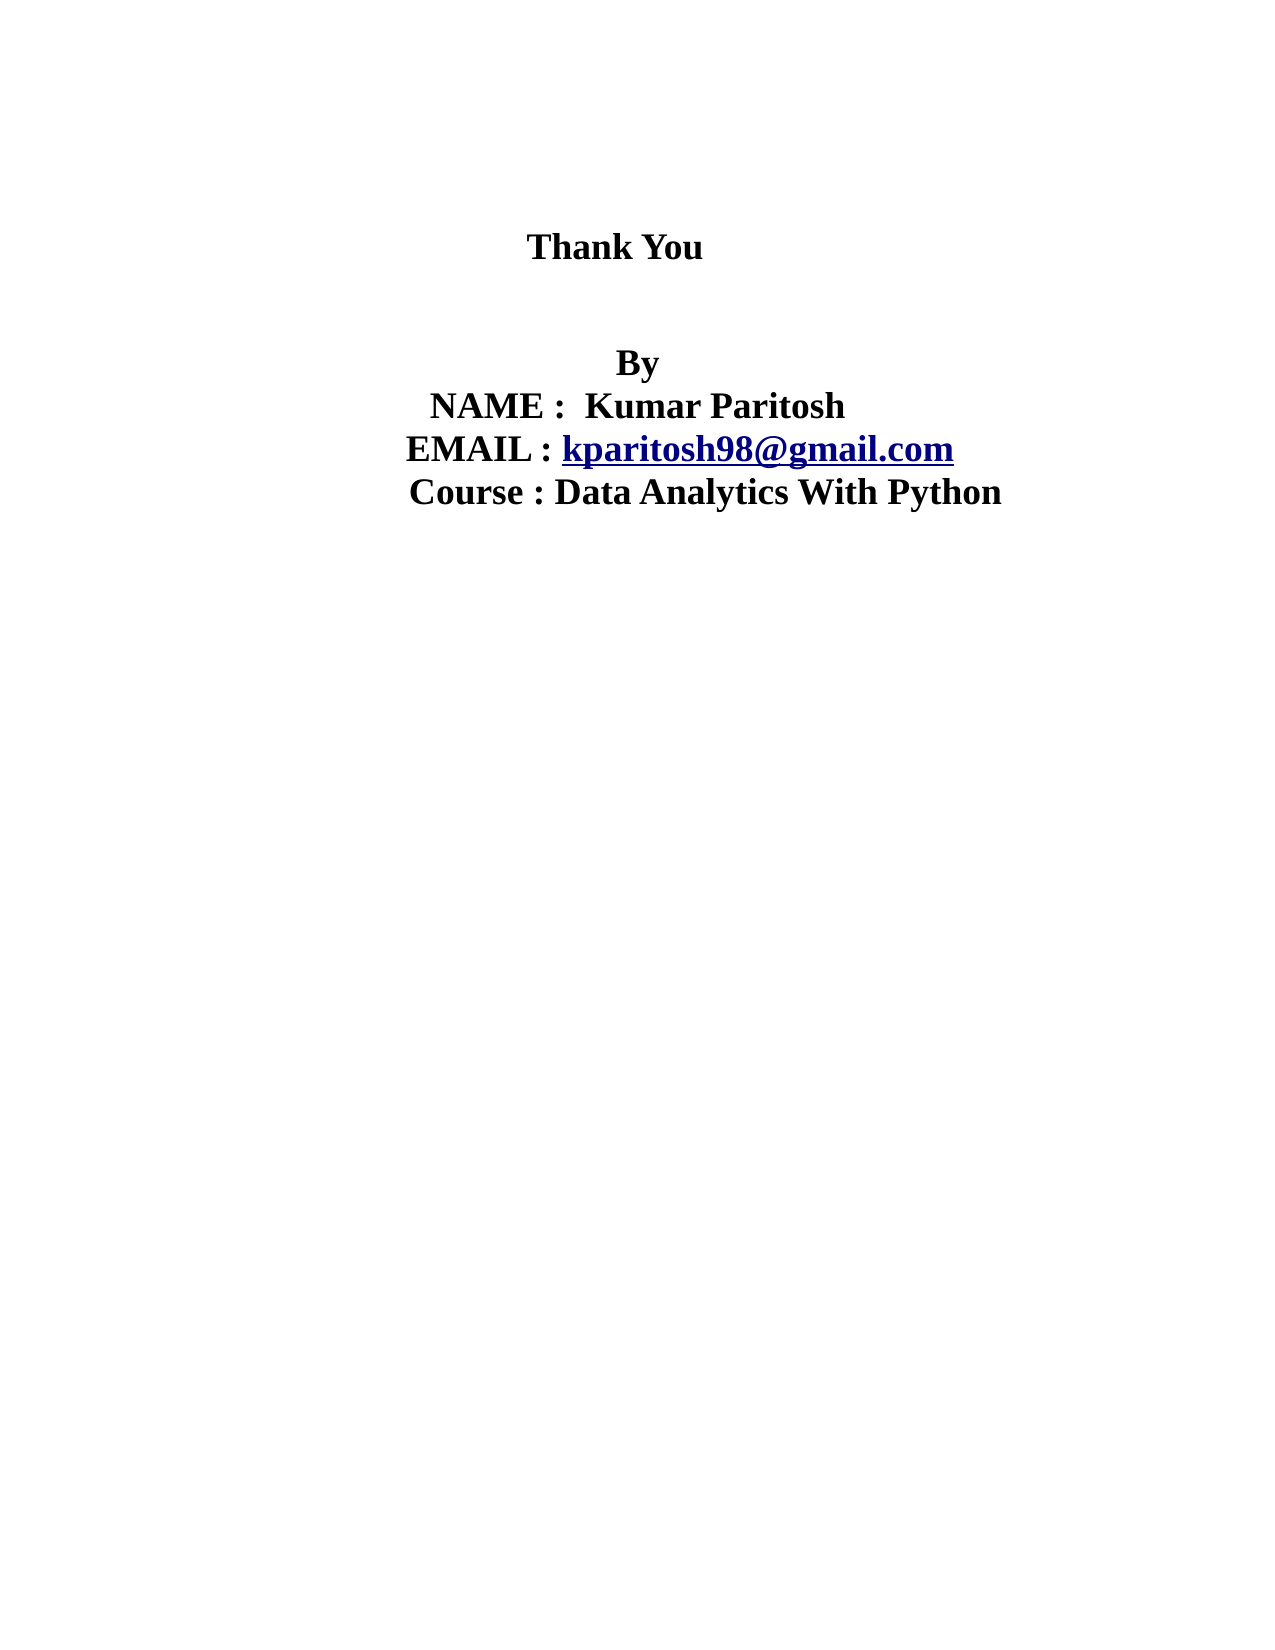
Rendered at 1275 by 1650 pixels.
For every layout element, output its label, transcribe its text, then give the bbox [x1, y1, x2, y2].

text By [118, 340, 1157, 383]
text NAME : Kumar Paritosh [118, 383, 1157, 426]
text Thank You [118, 224, 1157, 267]
text EMAIL : kparitosh98@gmail.com [118, 426, 1157, 469]
text Course : Data Analytics With Python [118, 469, 1157, 513]
